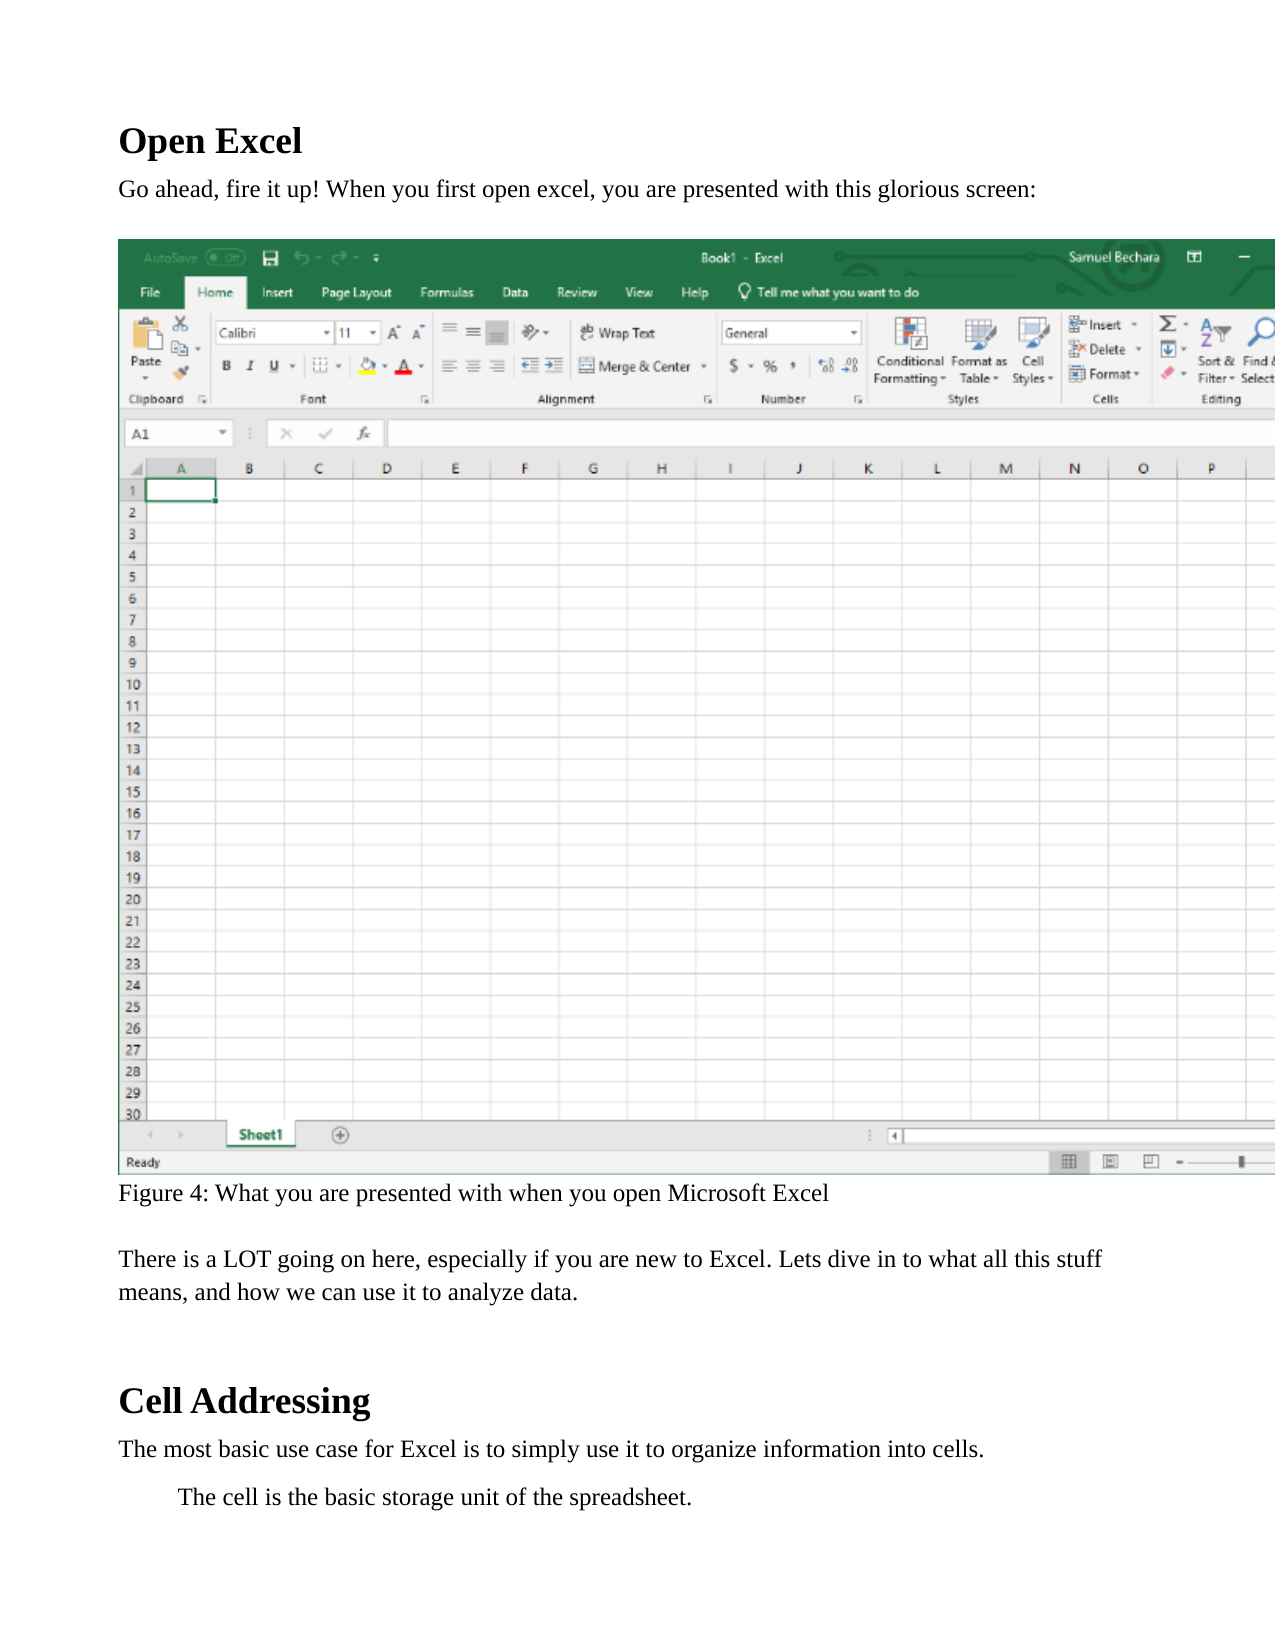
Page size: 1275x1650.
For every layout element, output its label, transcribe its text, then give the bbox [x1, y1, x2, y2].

picture [118, 239, 1275, 1175]
text The cell is the basic storage unit of the spreadsheet. [177, 1482, 1098, 1511]
text There is a LOT going on here, especially if you are new to Excel. Lets dive in to what all this stuff means, and how we can use it to analyze data. [118, 1244, 1157, 1306]
text Go ahead, fire it up! When you first open excel, you are presented with this glorious screen: [118, 174, 1157, 202]
subtitle Open Excel [118, 118, 1157, 161]
text The most basic use case for Excel is to simply use it to organize information into cells. [118, 1434, 1157, 1463]
subtitle Cell Addressing [118, 1379, 1157, 1422]
text Figure 4: What you are presented with when you open Microsoft Excel [118, 1178, 1157, 1207]
